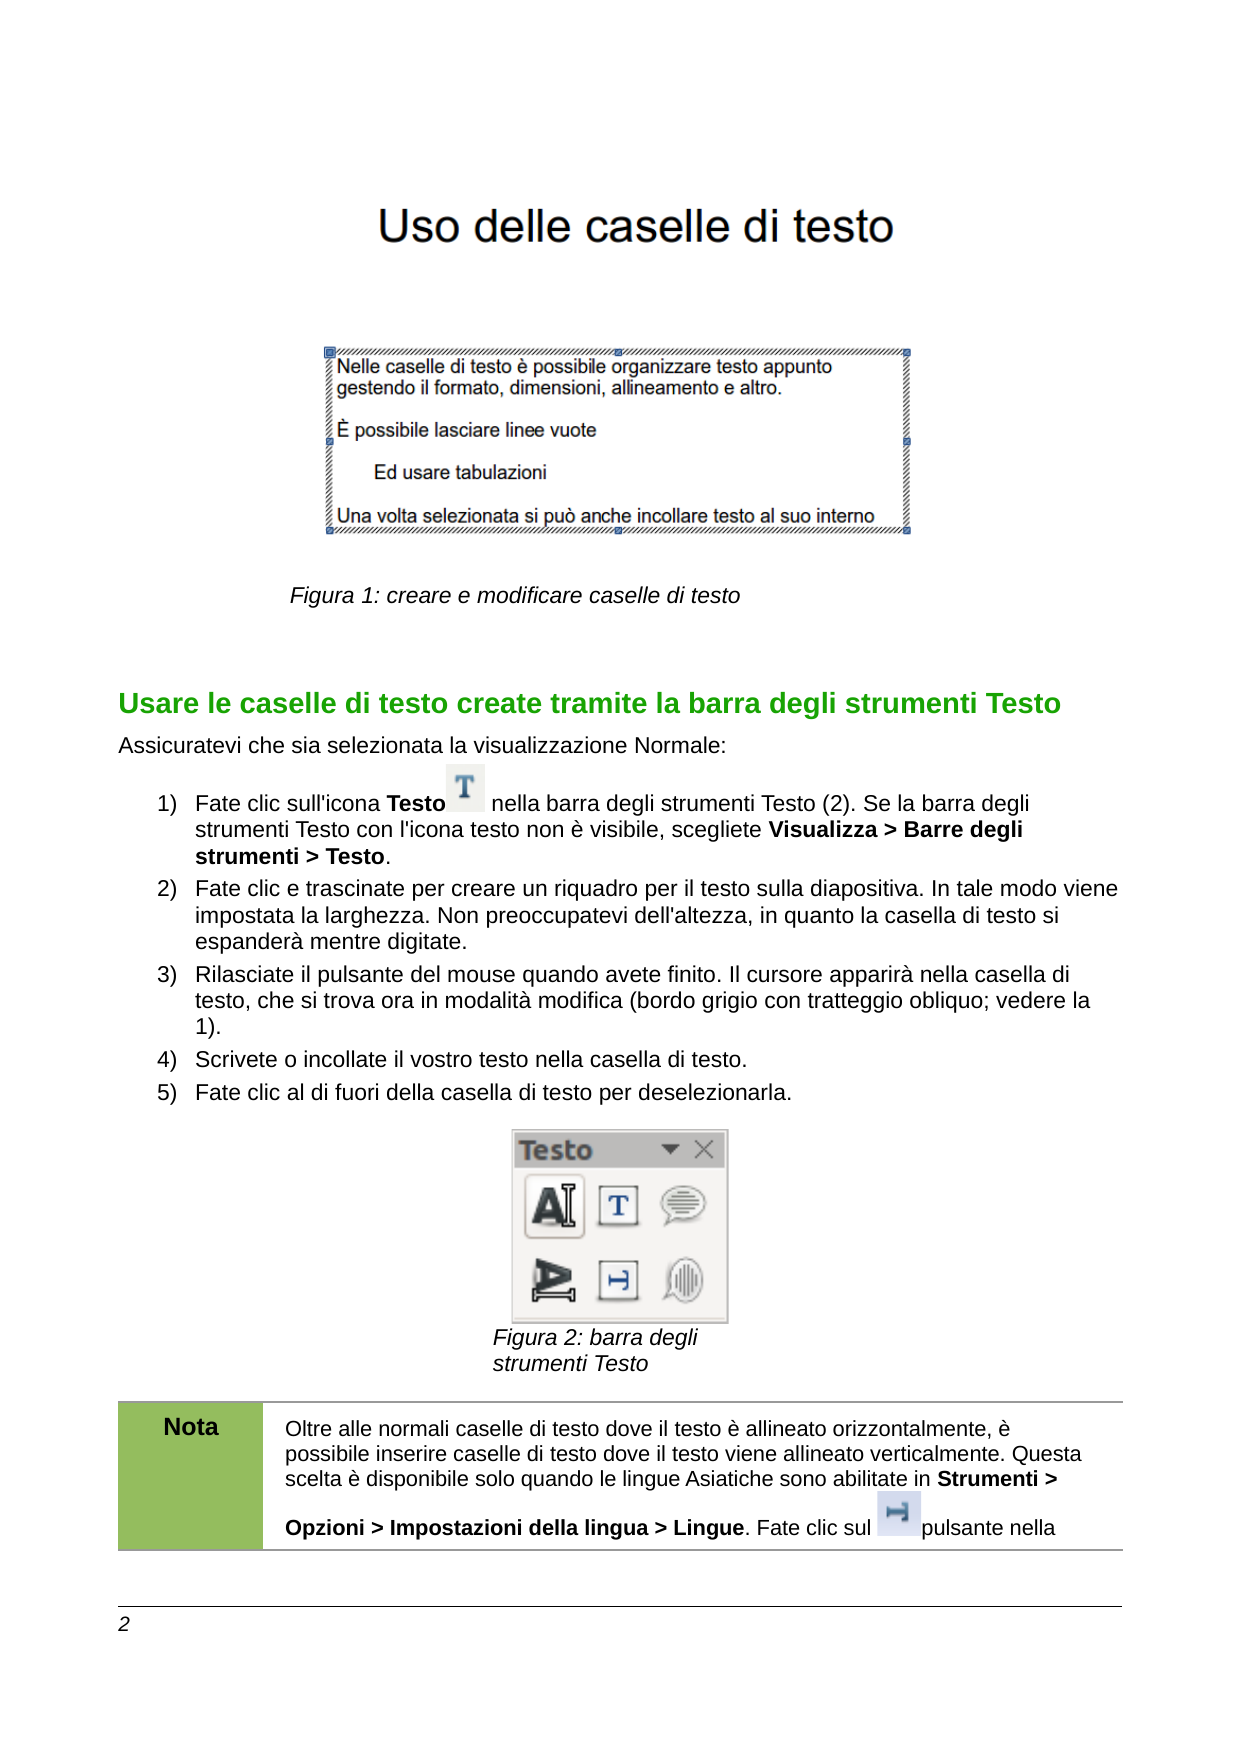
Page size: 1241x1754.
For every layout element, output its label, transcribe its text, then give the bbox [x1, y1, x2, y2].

text Figura 1: creare e modificare caselle di testo [289, 582, 951, 608]
list Rilasciate il pulsante del mouse quando avete finito. Il cursore apparirà nella casella di testo, che si trova ora in modalità modifica (bordo grigio con tratteggio obliquo; vedere la 1). [177, 961, 1122, 1039]
picture [877, 1491, 922, 1536]
picture [445, 764, 485, 812]
list Scrivete o incollate il vostro testo nella casella di testo. [177, 1046, 1122, 1072]
list Assicuratevi che sia selezionata la visualizzazione Normale: [118, 732, 1122, 758]
text Figura 2: barra degli strumenti Testo [493, 1130, 748, 1376]
table_header Oltre alle normali caselle di testo dove il testo è allineato orizzontalmente, è possibile inserire caselle di testo dove il testo viene allineato verticalmente. Questa scelta è disponibile solo quando le lingue Asiatiche sono abilitate in Strumenti > Opzioni > Impostazioni della lingua > Lingue. Fate clic sul pulsante nella [264, 1403, 1123, 1549]
picture [511, 1129, 729, 1324]
list Fate clic e trascinate per creare un riquadro per il testo sulla diapositiva. In tale modo viene impostata la larghezza. Non preoccupatevi dell'altezza, in quanto la casella di testo si espanderà mentre digitate. [177, 875, 1122, 954]
list Fate clic al di fuori della casella di testo per deselezionarla. [177, 1078, 1122, 1105]
picture [289, 176, 951, 582]
subtitle Usare le caselle di testo create tramite la barra degli strumenti Testo [118, 686, 1122, 719]
list Fate clic sull'icona Testo nella barra degli strumenti Testo (2). Se la barra degli strumenti Testo con l'icona testo non è visibile, scegliete Visualizza > Barre degli strumenti > Testo. [177, 764, 1122, 869]
table_header Nota [118, 1403, 263, 1549]
